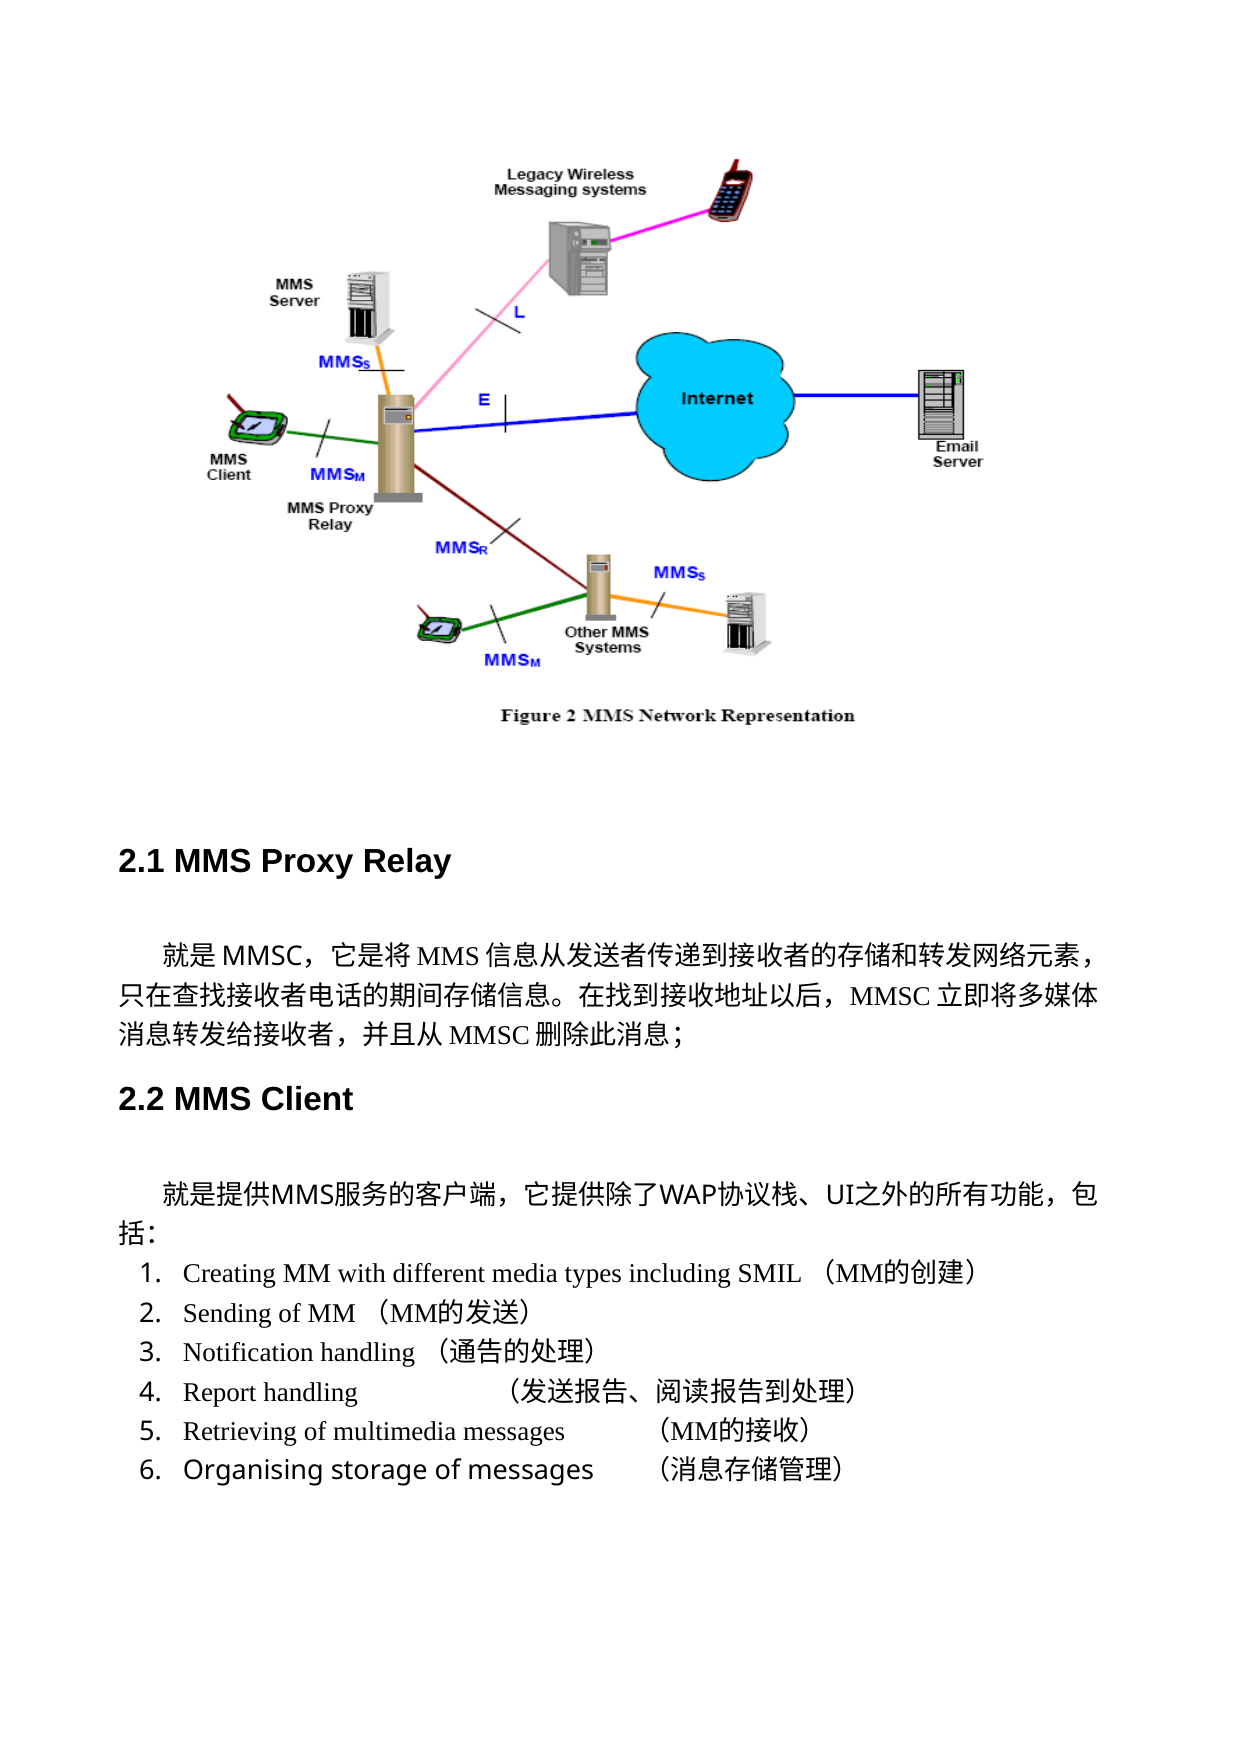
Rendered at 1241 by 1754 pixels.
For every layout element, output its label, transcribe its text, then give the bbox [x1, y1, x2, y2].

picture [118, 118, 1109, 745]
text 就是MMSC，它是将MMS信息从发送者传递到接收者的存储和转发网络元素，只在查找接收者电话的期间存储信息。在找到接收地址以后，MMSC立即将多媒体消息转发给接收者，并且从MMSC删除此消息； [118, 934, 1122, 1052]
list Retrieving of multimedia messages （MM的接收） [139, 1409, 1122, 1448]
list Report handling （发送报告、阅读报告到处理） [139, 1369, 1122, 1409]
text 就是提供MMS服务的客户端，它提供除了WAP协议栈、UI之外的所有功能，包括： [118, 1173, 1122, 1251]
list Sending of MM （MM的发送） [139, 1291, 1122, 1330]
list Organising storage of messages （消息存储管理） [139, 1448, 1122, 1488]
list Notification handling （通告的处理） [139, 1330, 1122, 1369]
list Creating MM with different media types including SMIL （MM的创建） [139, 1251, 1122, 1291]
subtitle 2.1 MMS Proxy Relay [118, 841, 1122, 879]
subtitle 2.2 MMS Client [118, 1079, 1122, 1118]
